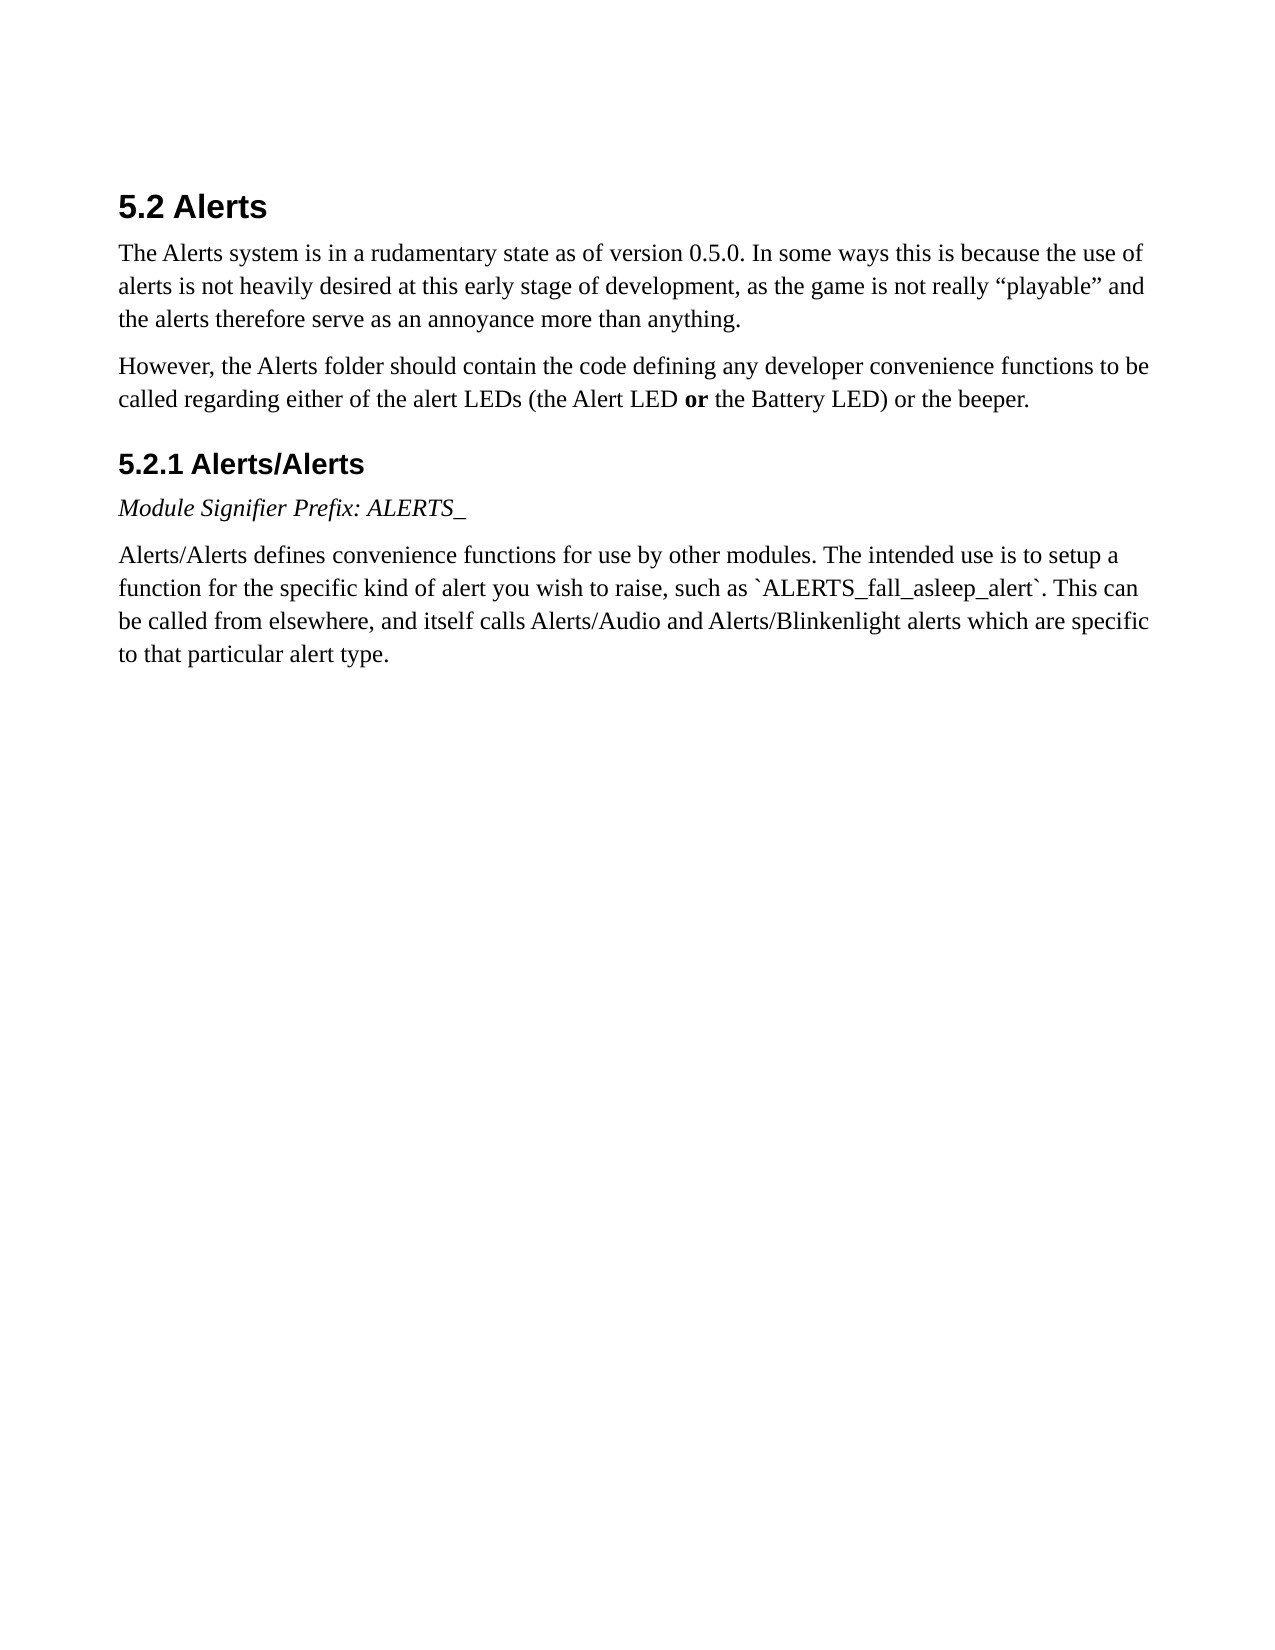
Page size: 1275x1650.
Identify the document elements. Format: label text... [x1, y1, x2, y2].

text However, the Alerts folder should contain the code defining any developer convenience functions to be called regarding either of the alert LEDs (the Alert LED or the Battery LED) or the beeper. [118, 351, 1157, 413]
subtitle 5.2.1 Alerts/Alerts [118, 447, 1157, 480]
subtitle 5.2 Alerts [118, 187, 1157, 225]
text Module Signifier Prefix: ALERTS_ [118, 493, 1157, 522]
text Alerts/Alerts defines convenience functions for use by other modules. The intended use is to setup a function for the specific kind of alert you wish to raise, such as `ALERTS_fall_asleep_alert`. This can be called from elsewhere, and itself calls Alerts/Audio and Alerts/Blinkenlight alerts which are specific to that particular alert type. [118, 540, 1157, 668]
text The Alerts system is in a rudamentary state as of version 0.5.0. In some ways this is because the use of alerts is not heavily desired at this early stage of development, as the game is not really “playable” and the alerts therefore serve as an annoyance more than anything. [118, 238, 1157, 332]
